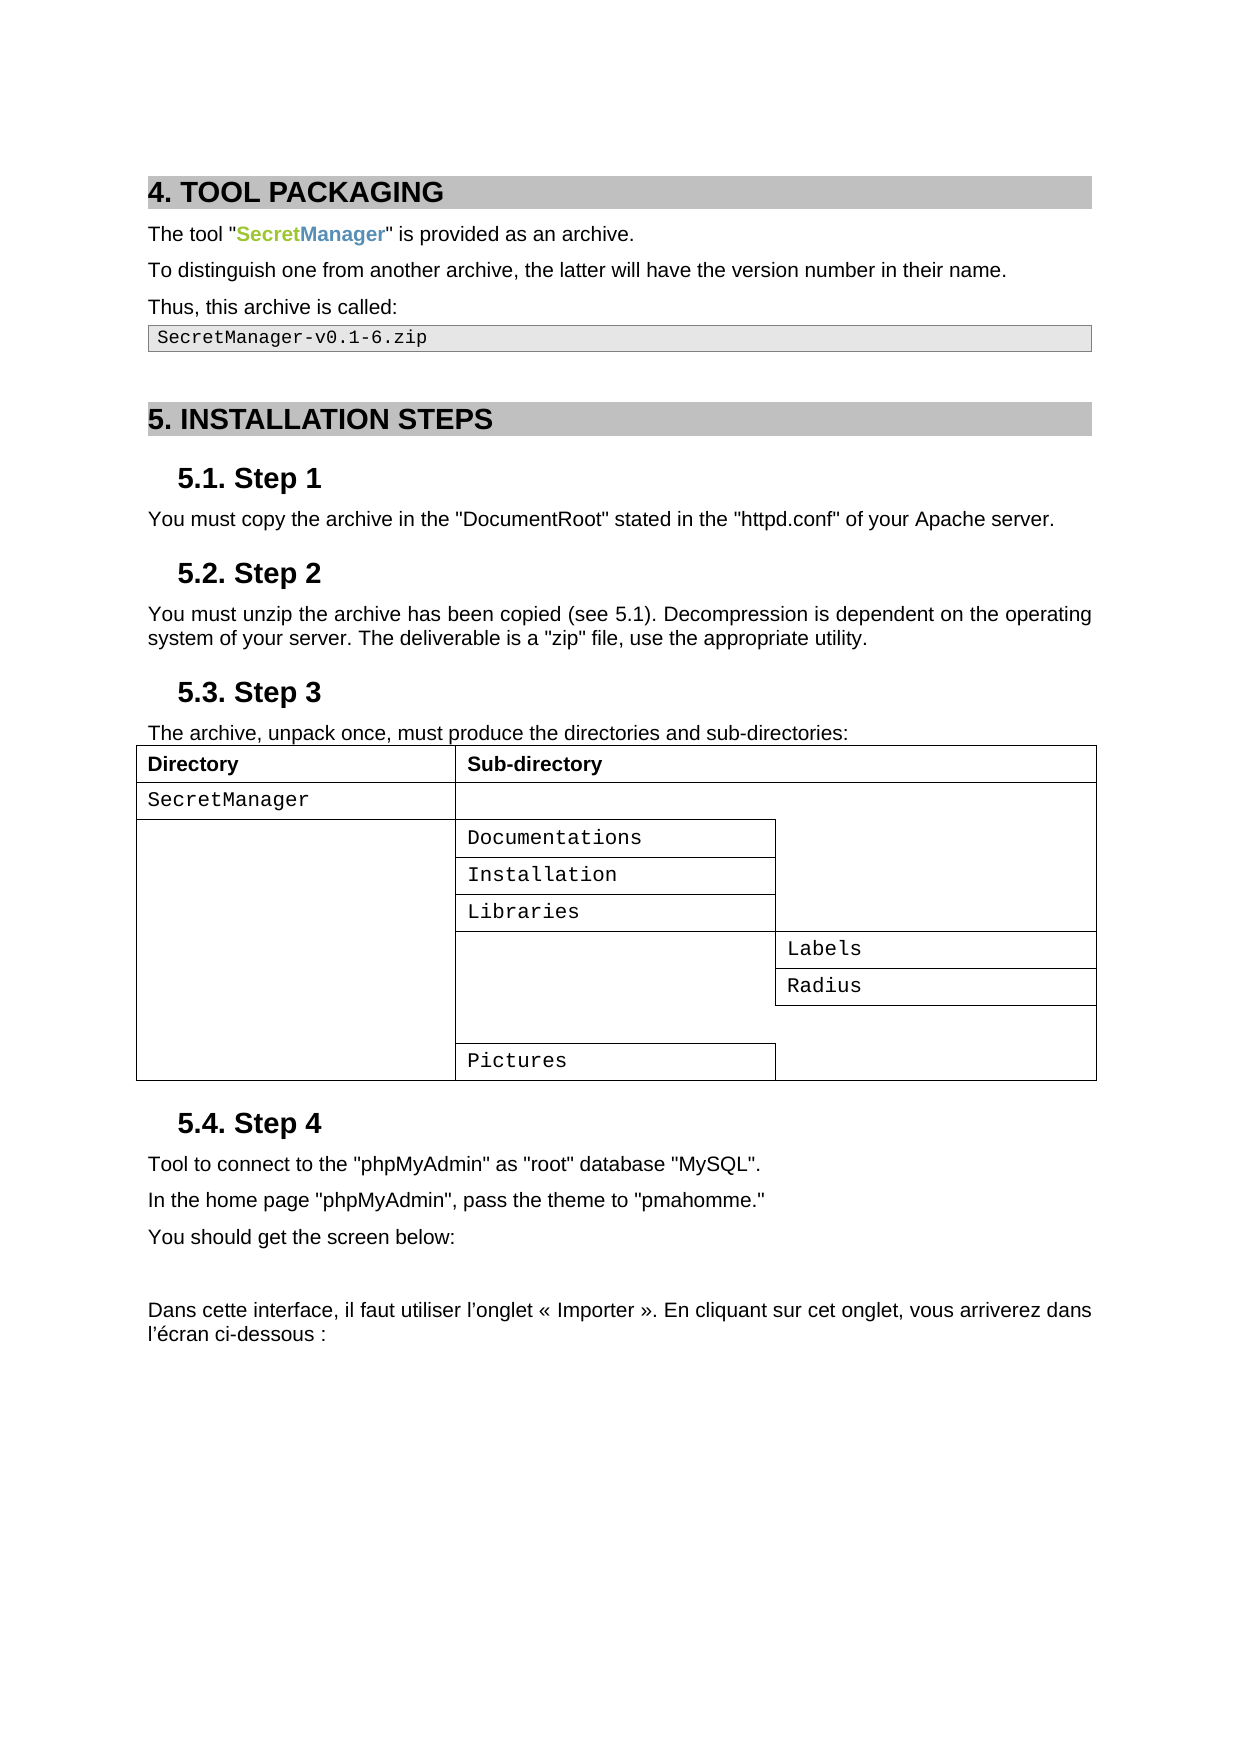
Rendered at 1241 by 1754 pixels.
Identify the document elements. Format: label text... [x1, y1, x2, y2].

table_cell [137, 1005, 455, 1042]
table_cell Labels [776, 932, 1096, 968]
subtitle installation STEPS [148, 402, 1092, 436]
table_cell [776, 819, 1096, 857]
text You should get the screen below: [148, 1225, 1092, 1249]
table_cell Libraries [456, 895, 775, 931]
table_cell [137, 894, 455, 931]
table_cell [137, 931, 455, 968]
table_cell Pictures [456, 1044, 775, 1080]
table_cell [137, 857, 455, 894]
table_cell [137, 1043, 455, 1080]
text Dans cette interface, il faut utiliser l’onglet « Importer ». En cliquant sur cet onglet, vous arriverez dans l’écran ci-dessous : [148, 1298, 1092, 1346]
subtitle Step 3 [177, 675, 1092, 708]
table_cell Installation [456, 858, 775, 894]
subtitle Step 2 [177, 556, 1092, 589]
table_cell [456, 968, 775, 1005]
table_cell [137, 968, 455, 1005]
table_cell [776, 1043, 1096, 1080]
table_cell [776, 783, 1096, 819]
text Thus, this archive is called: [148, 294, 1092, 318]
table_header Sub-directory [456, 746, 1096, 782]
subtitle Step 1 [177, 461, 1092, 494]
table_header Directory [137, 746, 455, 782]
text In the home page "phpMyAdmin", pass the theme to "pmahomme." [148, 1188, 1092, 1212]
table_cell [137, 820, 455, 857]
text SecretManager-v0.1-6.zip [149, 326, 1091, 351]
subtitle Tool Packaging [148, 176, 1092, 209]
table_cell Documentations [456, 820, 775, 857]
text You must unzip the archive has been copied (see 5.1). Decompression is dependent on the operating system of your server. The deliverable is a "zip" file, use the appropriate utility. [148, 602, 1092, 650]
table_cell [776, 1006, 1096, 1042]
text Tool to connect to the "phpMyAdmin" as "root" database "MySQL". [148, 1152, 1092, 1176]
table_cell Radius [776, 969, 1096, 1005]
table_cell [776, 894, 1096, 931]
table_cell [456, 1005, 776, 1042]
text The archive, unpack once, must produce the directories and sub-directories: [148, 721, 1092, 745]
text You must copy the archive in the "DocumentRoot" stated in the "httpd.conf" of your Apache server. [148, 507, 1092, 531]
text The tool "SecretManager" is provided as an archive. [148, 222, 1092, 246]
table_cell [456, 783, 776, 819]
table_cell [456, 932, 775, 968]
subtitle Step 4 [177, 1106, 1092, 1139]
table_cell [776, 857, 1096, 894]
table_cell SecretManager [137, 783, 455, 819]
text To distinguish one from another archive, the latter will have the version number in their name. [148, 258, 1092, 282]
